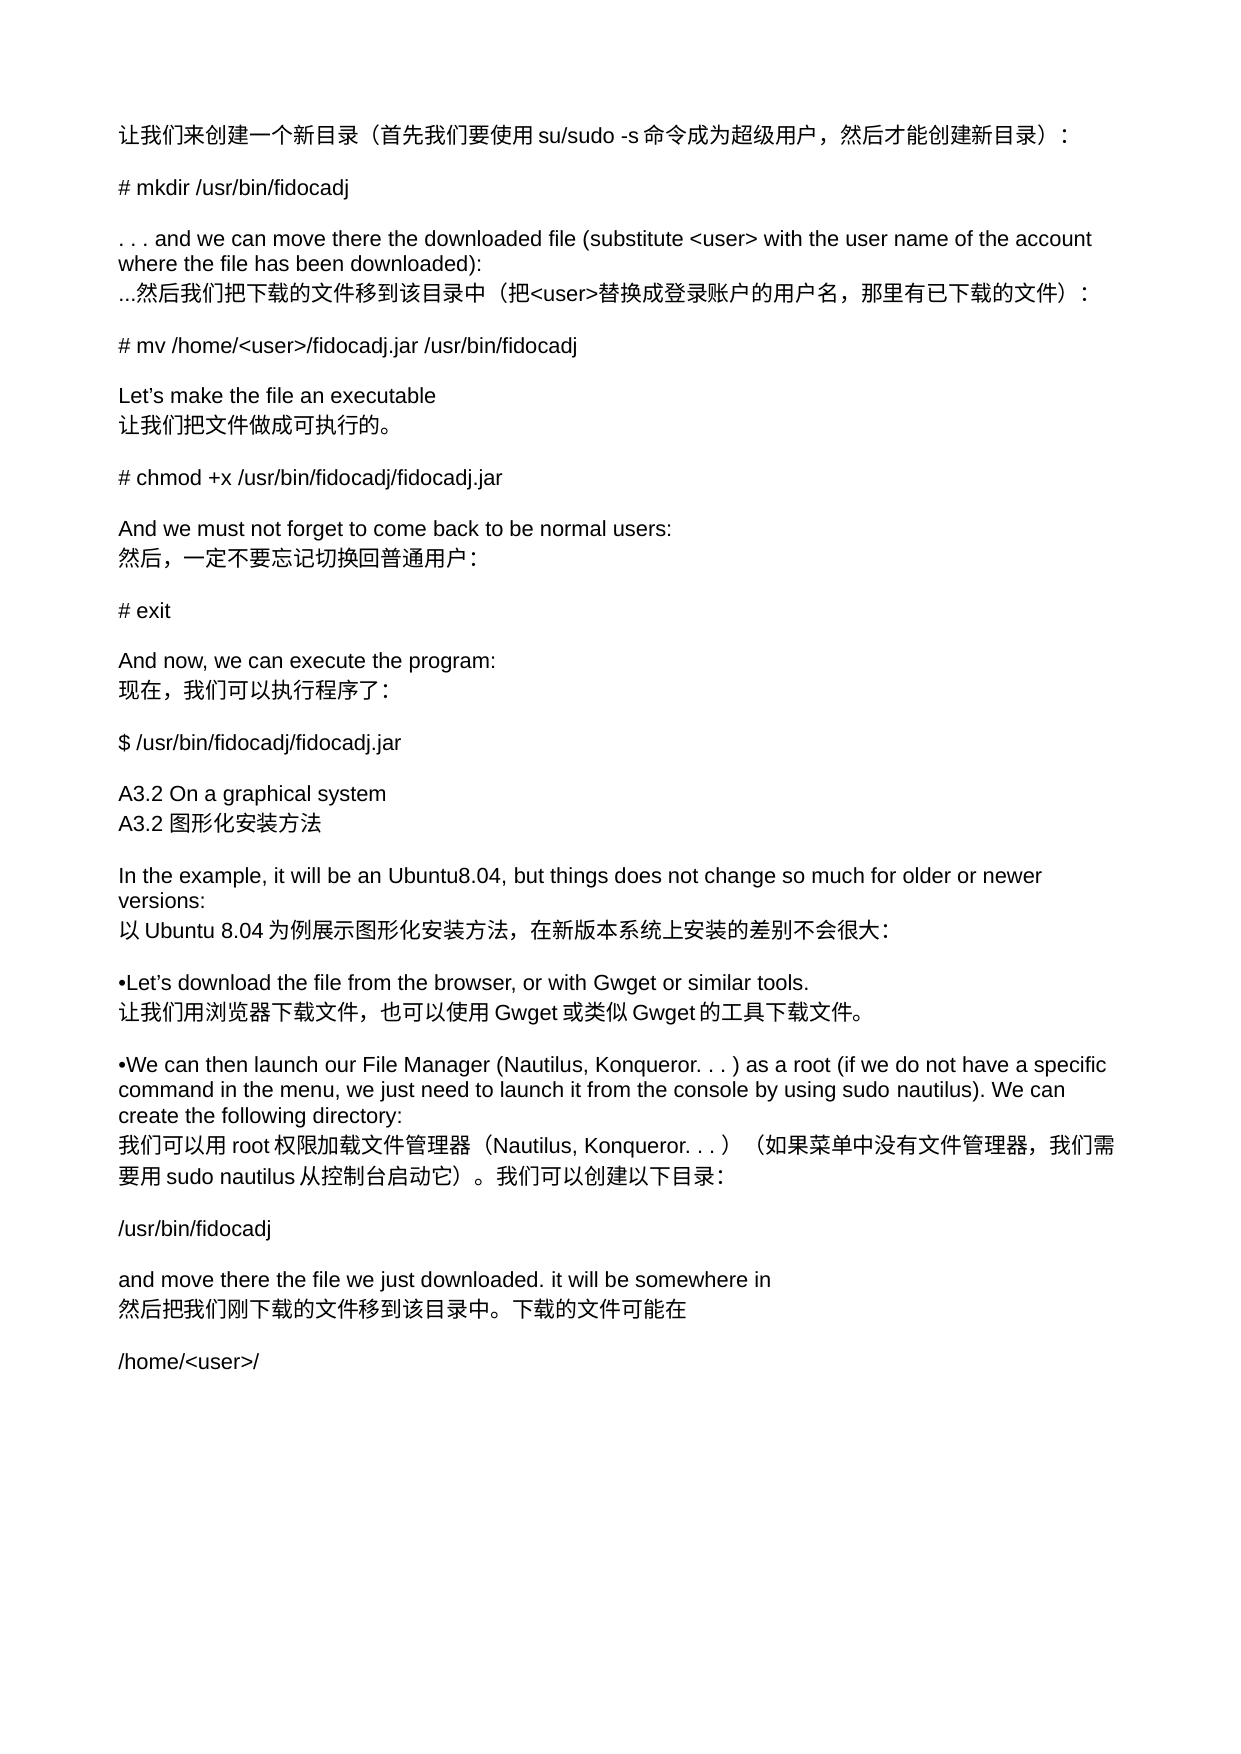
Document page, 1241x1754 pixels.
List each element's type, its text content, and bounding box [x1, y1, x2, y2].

subtitle A3.2 图形化安装方法 [118, 806, 1122, 837]
subtitle /home/<user>/ [118, 1349, 1122, 1374]
subtitle 让我们来创建一个新目录（首先我们要使用su/sudo -s命令成为超级用户，然后才能创建新目录）： [118, 118, 1122, 150]
subtitle 让我们用浏览器下载文件，也可以使用Gwget或类似Gwget的工具下载文件。 [118, 995, 1122, 1027]
subtitle And now, we can execute the program: [118, 648, 1122, 673]
subtitle # mv /home/<user>/fidocadj.jar /usr/bin/fidocadj [118, 333, 1122, 358]
subtitle 现在，我们可以执行程序了： [118, 673, 1122, 705]
subtitle 以Ubuntu 8.04为例展示图形化安装方法，在新版本系统上安装的差别不会很大： [118, 913, 1122, 945]
subtitle And we must not forget to come back to be normal users: [118, 516, 1122, 541]
subtitle A3.2 On a graphical system [118, 781, 1122, 806]
subtitle 我们可以用root权限加载文件管理器（Nautilus, Konqueror. . . ）（如果菜单中没有文件管理器，我们需要用sudo nautilus从控制台启动它）。我们可以创建以下目录： [118, 1128, 1122, 1191]
subtitle and move there the file we just downloaded. it will be somewhere in [118, 1267, 1122, 1292]
subtitle $ /usr/bin/fidocadj/fidocadj.jar [118, 730, 1122, 755]
subtitle ...然后我们把下载的文件移到该目录中（把<user>替换成登录账户的用户名，那里有已下载的文件）： [118, 276, 1122, 307]
subtitle Let’s make the file an executable [118, 383, 1122, 408]
subtitle # exit [118, 598, 1122, 623]
subtitle •We can then launch our File Manager (Nautilus, Konqueror. . . ) as a root (if we do not have a specific command in the menu, we just need to launch it from the console by using sudo nautilus). We can create the following directory: [118, 1052, 1122, 1128]
subtitle 让我们把文件做成可执行的。 [118, 408, 1122, 440]
subtitle 然后，一定不要忘记切换回普通用户： [118, 541, 1122, 572]
subtitle •Let’s download the file from the browser, or with Gwget or similar tools. [118, 970, 1122, 995]
subtitle 然后把我们刚下载的文件移到该目录中。下载的文件可能在 [118, 1292, 1122, 1323]
subtitle In the example, it will be an Ubuntu8.04, but things does not change so much for older or newer versions: [118, 863, 1122, 913]
subtitle # mkdir /usr/bin/fidocadj [118, 175, 1122, 200]
subtitle . . . and we can move there the downloaded file (substitute <user> with the user name of the account where the file has been downloaded): [118, 225, 1122, 276]
subtitle # chmod +x /usr/bin/fidocadj/fidocadj.jar [118, 465, 1122, 490]
subtitle /usr/bin/fidocadj [118, 1216, 1122, 1241]
